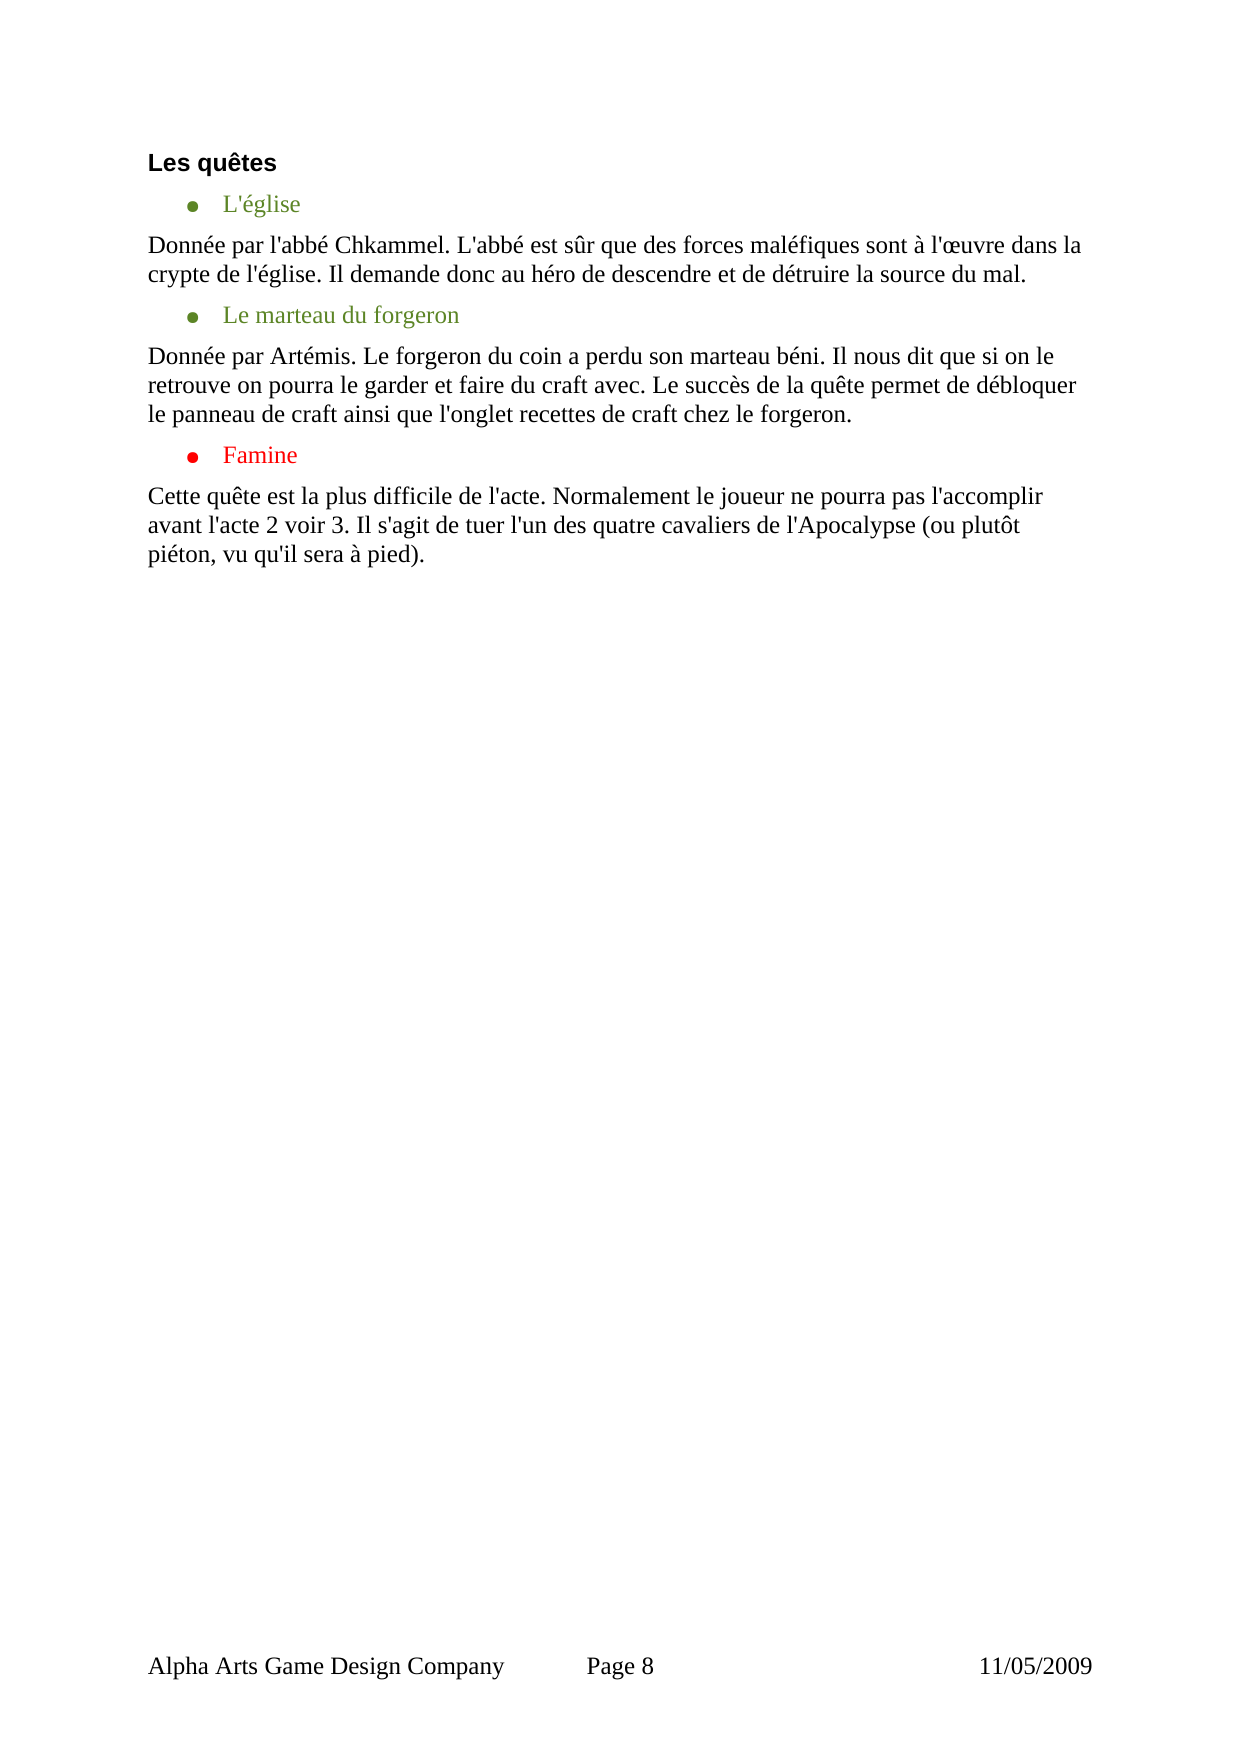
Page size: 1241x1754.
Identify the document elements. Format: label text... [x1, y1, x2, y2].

text Donnée par l'abbé Chkammel. L'abbé est sûr que des forces maléfiques sont à l'œuvre dans la crypte de l'église. Il demande donc au héro de descendre et de détruire la source du mal. [148, 230, 1092, 287]
list Famine [185, 440, 1092, 469]
text Donnée par Artémis. Le forgeron du coin a perdu son marteau béni. Il nous dit que si on le retrouve on pourra le garder et faire du craft avec. Le succès de la quête permet de débloquer le panneau de craft ainsi que l'onglet recettes de craft chez le forgeron. [148, 341, 1092, 427]
list Le marteau du forgeron [185, 300, 1092, 329]
subtitle Les quêtes [148, 148, 1092, 176]
list L'église [185, 189, 1092, 217]
text Cette quête est la plus difficile de l'acte. Normalement le joueur ne pourra pas l'accomplir avant l'acte 2 voir 3. Il s'agit de tuer l'un des quatre cavaliers de l'Apocalypse (ou plutôt piéton, vu qu'il sera à pied). [148, 481, 1092, 567]
